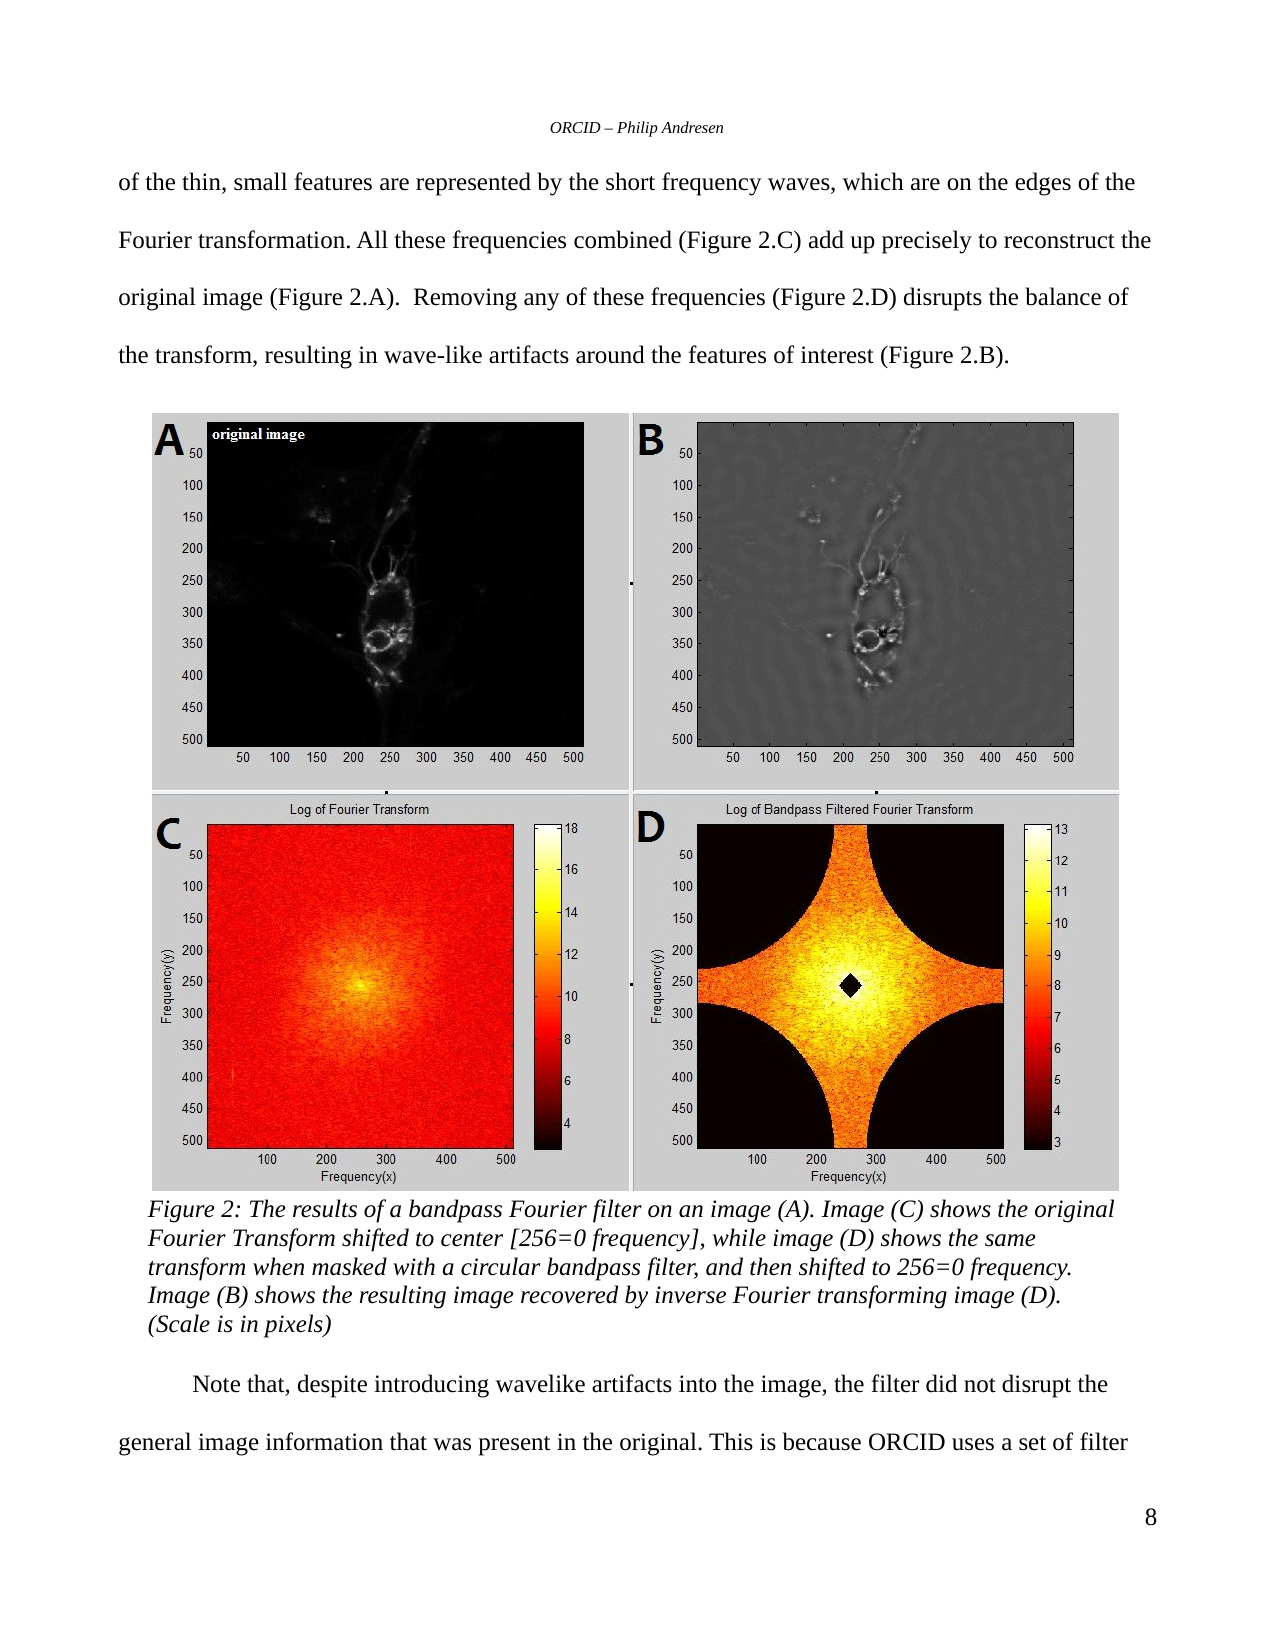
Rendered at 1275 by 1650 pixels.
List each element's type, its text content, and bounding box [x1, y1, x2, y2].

text of the thin, small features are represented by the short frequency waves, which are on the edges of the Fourier transformation. All these frequencies combined (Figure 2.C) add up precisely to reconstruct the original image (Figure 2.A). Removing any of these frequencies (Figure 2.D) disrupts the balance of the transform, resulting in wave-like artifacts around the features of interest (Figure 2.B). [118, 167, 1157, 368]
text Figure 2: The results of a bandpass Fourier filter on an image (A). Image (C) shows the original Fourier Transform shifted to center [256=0 frequency], while image (D) shows the same transform when masked with a circular bandpass filter, and then shifted to 256=0 frequency. Image (B) shows the resulting image recovered by inverse Fourier transforming image (D).(Scale is in pixels) [148, 1194, 1121, 1338]
picture [147, 410, 1122, 1194]
text Note that, despite introducing wavelike artifacts into the image, the filter did not disrupt the general image information that was present in the original. This is because ORCID uses a set of filter [118, 1369, 1157, 1456]
